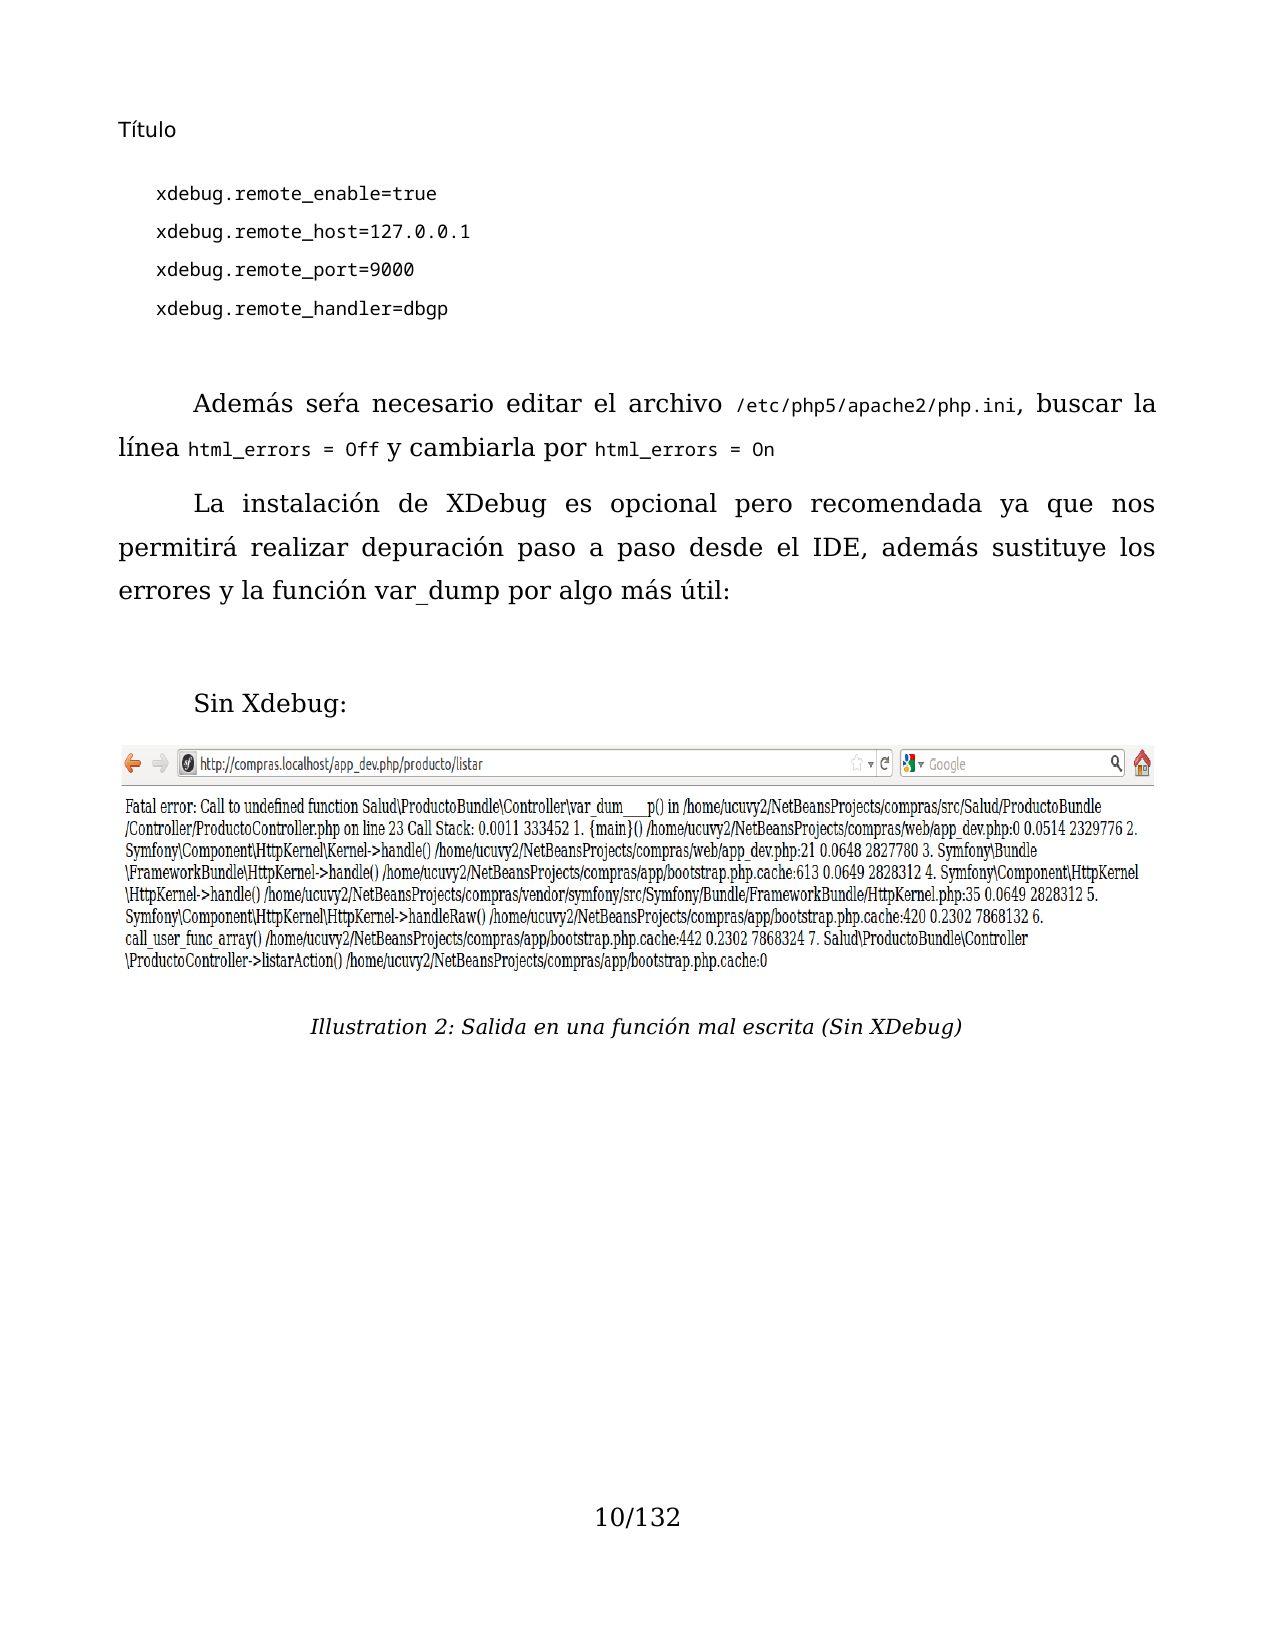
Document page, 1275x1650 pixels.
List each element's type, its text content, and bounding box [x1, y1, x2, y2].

text Illustration 2: Salida en una función mal escrita (Sin XDebug) [121, 1016, 1154, 1040]
picture [121, 745, 1154, 1016]
text xdebug.remote_port=9000 [118, 257, 1157, 282]
text Sin Xdebug: [118, 689, 1157, 718]
text xdebug.remote_enable=true [118, 181, 1157, 206]
text La instalación de XDebug es opcional pero recomendada ya que nos permitirá realizar depuración paso a paso desde el IDE, además sustituye los errores y la función var_dump por algo más útil: [118, 489, 1157, 606]
text xdebug.remote_host=127.0.0.1 [118, 219, 1157, 244]
text Además seŕa necesario editar el archivo /etc/php5/apache2/php.ini, buscar la línea html_errors = Off y cambiarla por html_errors = On [118, 389, 1157, 462]
text xdebug.remote_handler=dbgp [118, 295, 1157, 320]
